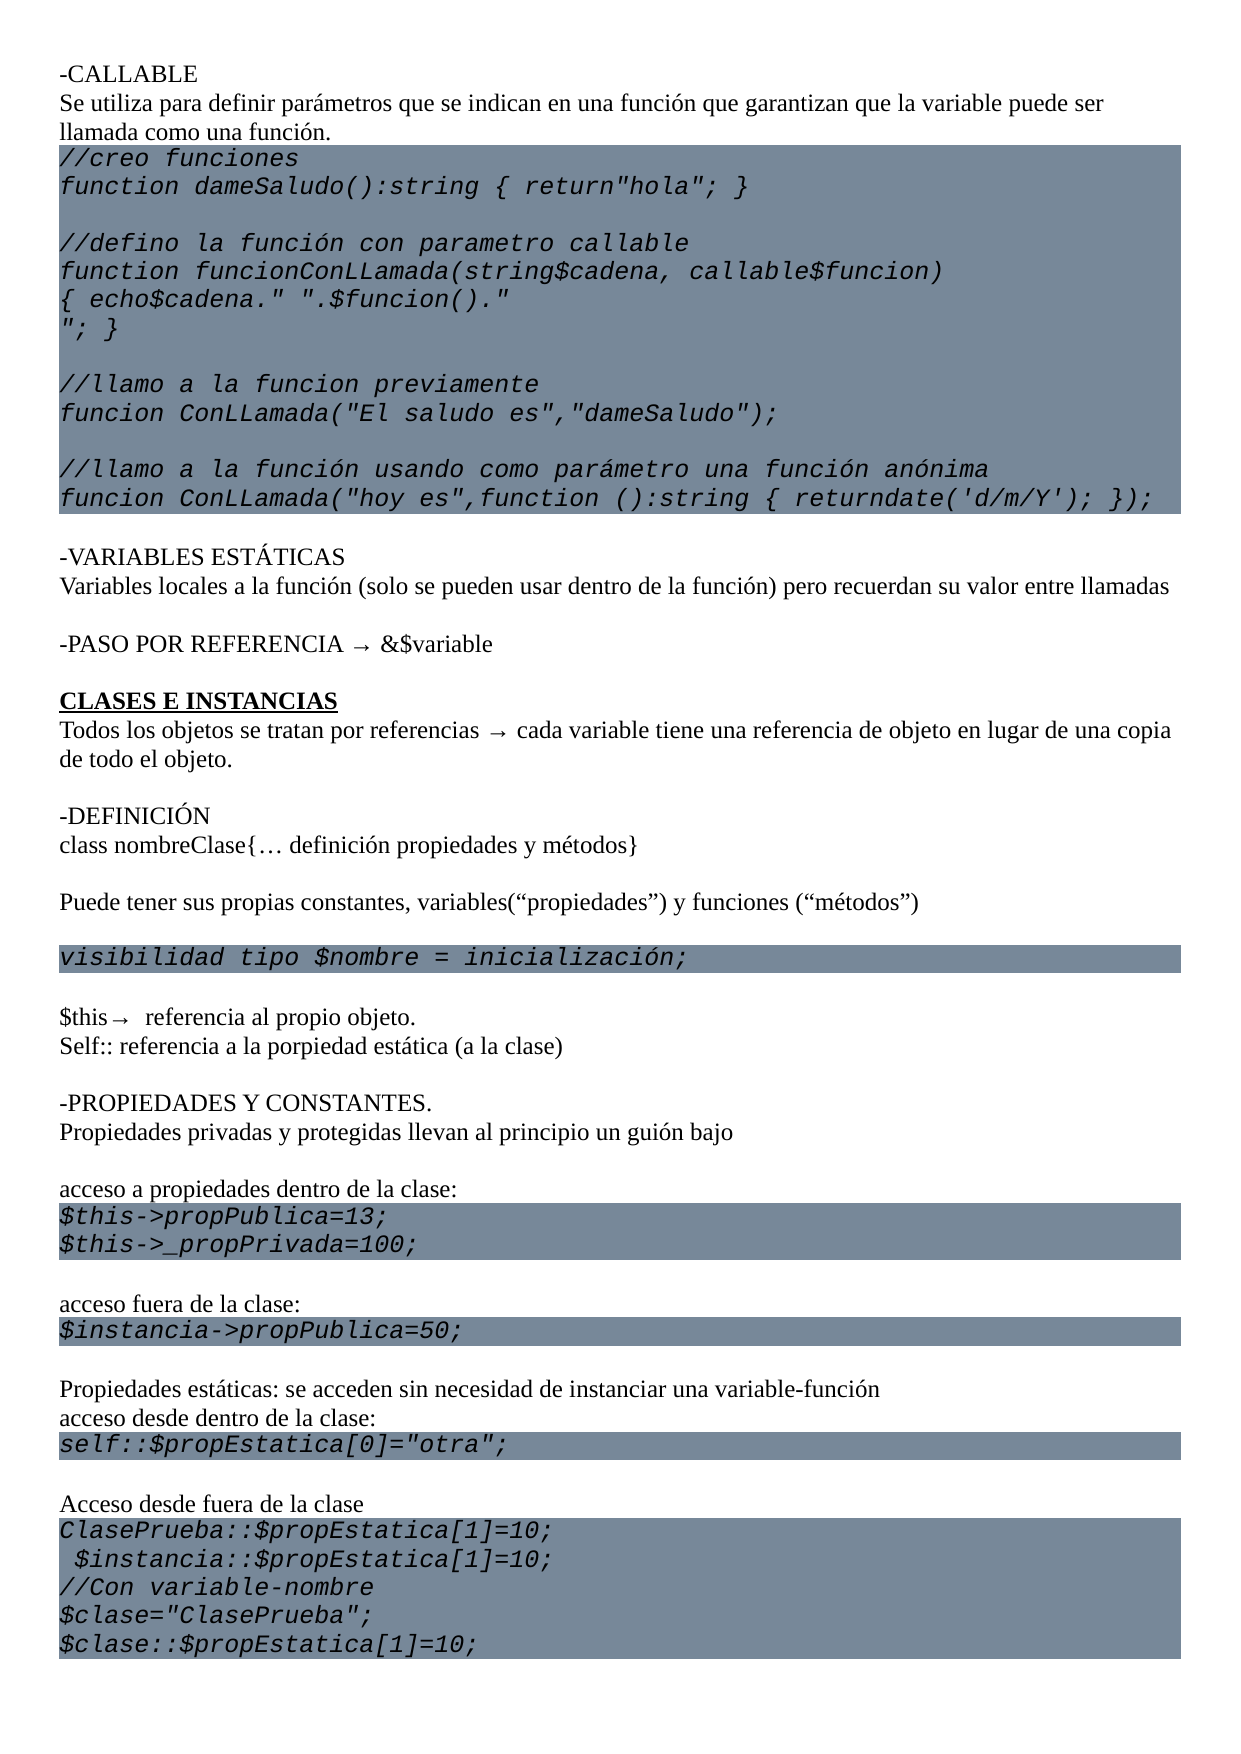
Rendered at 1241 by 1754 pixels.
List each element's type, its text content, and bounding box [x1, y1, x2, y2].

text acceso a propiedades dentro de la clase: [59, 1174, 1181, 1203]
text $instancia->propPublica=50; [59, 1317, 1181, 1346]
text class nombreClase{… definición propiedades y métodos} [59, 830, 1181, 859]
text funcion ConLLamada("El saludo es","dameSaludo"); [59, 400, 1181, 429]
text -VARIABLES ESTÁTICAS [59, 542, 1181, 571]
text $this→ referencia al propio objeto. [59, 1002, 1181, 1031]
text Self:: referencia a la porpiedad estática (a la clase) [59, 1031, 1181, 1059]
text acceso desde dentro de la clase: [59, 1403, 1181, 1432]
text funcion ConLLamada("hoy es",function ():string { returndate('d/m/Y'); }); [59, 485, 1181, 514]
text Propiedades privadas y protegidas llevan al principio un guión bajo [59, 1117, 1181, 1146]
text //llamo a la funcion previamente [59, 372, 1181, 400]
text Se utiliza para definir parámetros que se indican en una función que garantizan que la variable puede ser llamada como una función. [59, 88, 1181, 145]
text function dameSaludo():string { return"hola"; } [59, 174, 1181, 202]
text -PASO POR REFERENCIA → &$variable [59, 629, 1181, 657]
text function funcionConLLamada(string$cadena, callable$funcion) { echo$cadena." ".$funcion()." "; } [59, 259, 1181, 344]
text -PROPIEDADES Y CONSTANTES. [59, 1088, 1181, 1117]
text Variables locales a la función (solo se pueden usar dentro de la función) pero recuerdan su valor entre llamadas [59, 571, 1181, 600]
text self::$propEstatica[0]="otra"; [59, 1432, 1181, 1460]
text $clase::$propEstatica[1]=10; [59, 1631, 1181, 1659]
text visibilidad tipo $nombre = inicialización; [59, 945, 1181, 973]
text acceso fuera de la clase: [59, 1289, 1181, 1317]
text $clase="ClasePrueba"; [59, 1603, 1181, 1631]
text //llamo a la función usando como parámetro una función anónima [59, 457, 1181, 485]
text Propiedades estáticas: se acceden sin necesidad de instanciar una variable-función [59, 1374, 1181, 1403]
text //Con variable-nombre [59, 1574, 1181, 1603]
text $this->_propPrivada=100; [59, 1232, 1181, 1260]
text Acceso desde fuera de la clase [59, 1489, 1181, 1518]
text $this->propPublica=13; [59, 1203, 1181, 1232]
text //defino la función con parametro callable [59, 230, 1181, 259]
text -CALLABLE [59, 59, 1181, 88]
text ClasePrueba::$propEstatica[1]=10; [59, 1518, 1181, 1546]
text -DEFINICIÓN [59, 801, 1181, 830]
text $instancia::$propEstatica[1]=10; [59, 1546, 1181, 1574]
text Todos los objetos se tratan por referencias → cada variable tiene una referencia de objeto en lugar de una copia de todo el objeto. [59, 715, 1181, 772]
text //creo funciones [59, 145, 1181, 174]
text CLASES E INSTANCIAS [59, 686, 1181, 715]
text Puede tener sus propias constantes, variables(“propiedades”) y funciones (“métodos”) [59, 887, 1181, 916]
